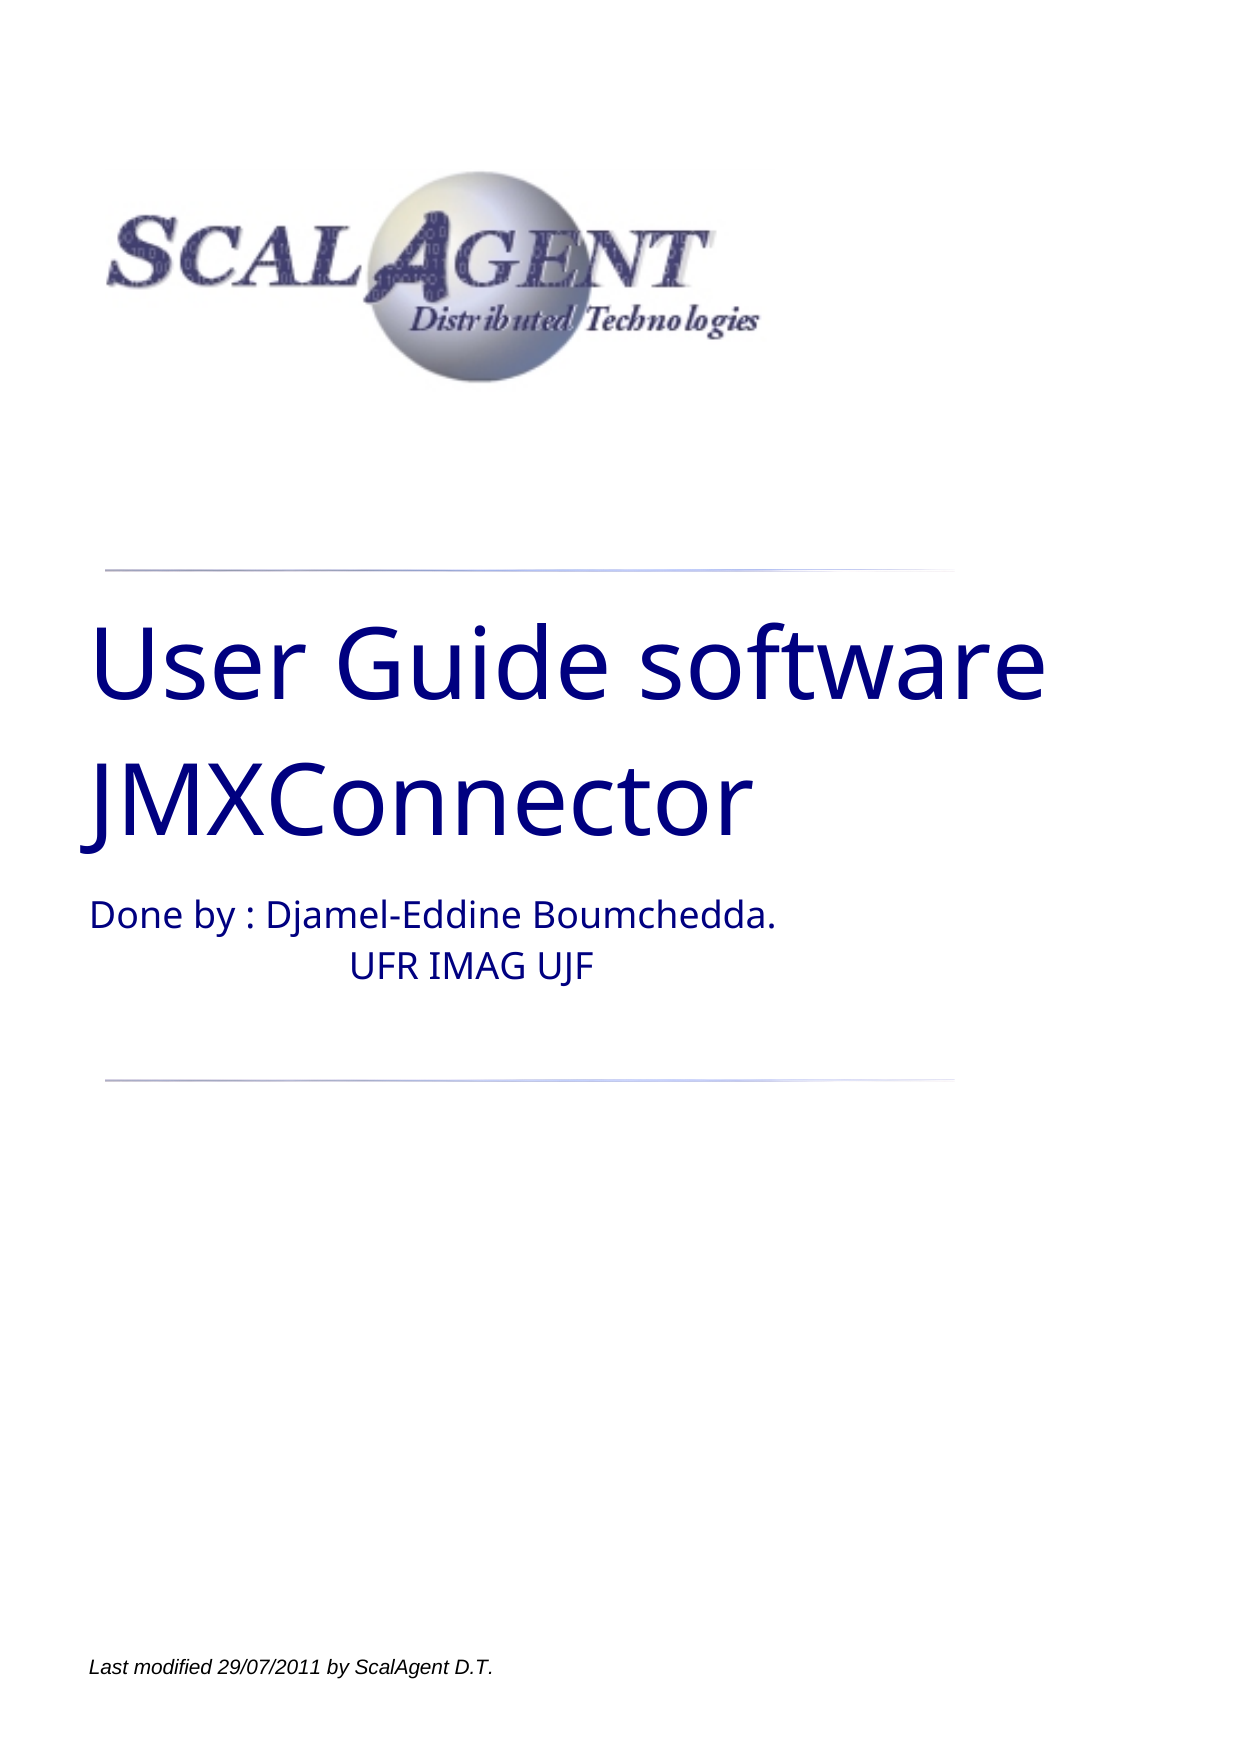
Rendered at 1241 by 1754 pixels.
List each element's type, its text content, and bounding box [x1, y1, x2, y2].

picture [105, 168, 775, 392]
text User Guide software JMXConnector [89, 592, 1151, 865]
text Done by : Djamel-Eddine Boumchedda. [89, 888, 1151, 939]
text UFR IMAG UJF [89, 939, 1151, 990]
